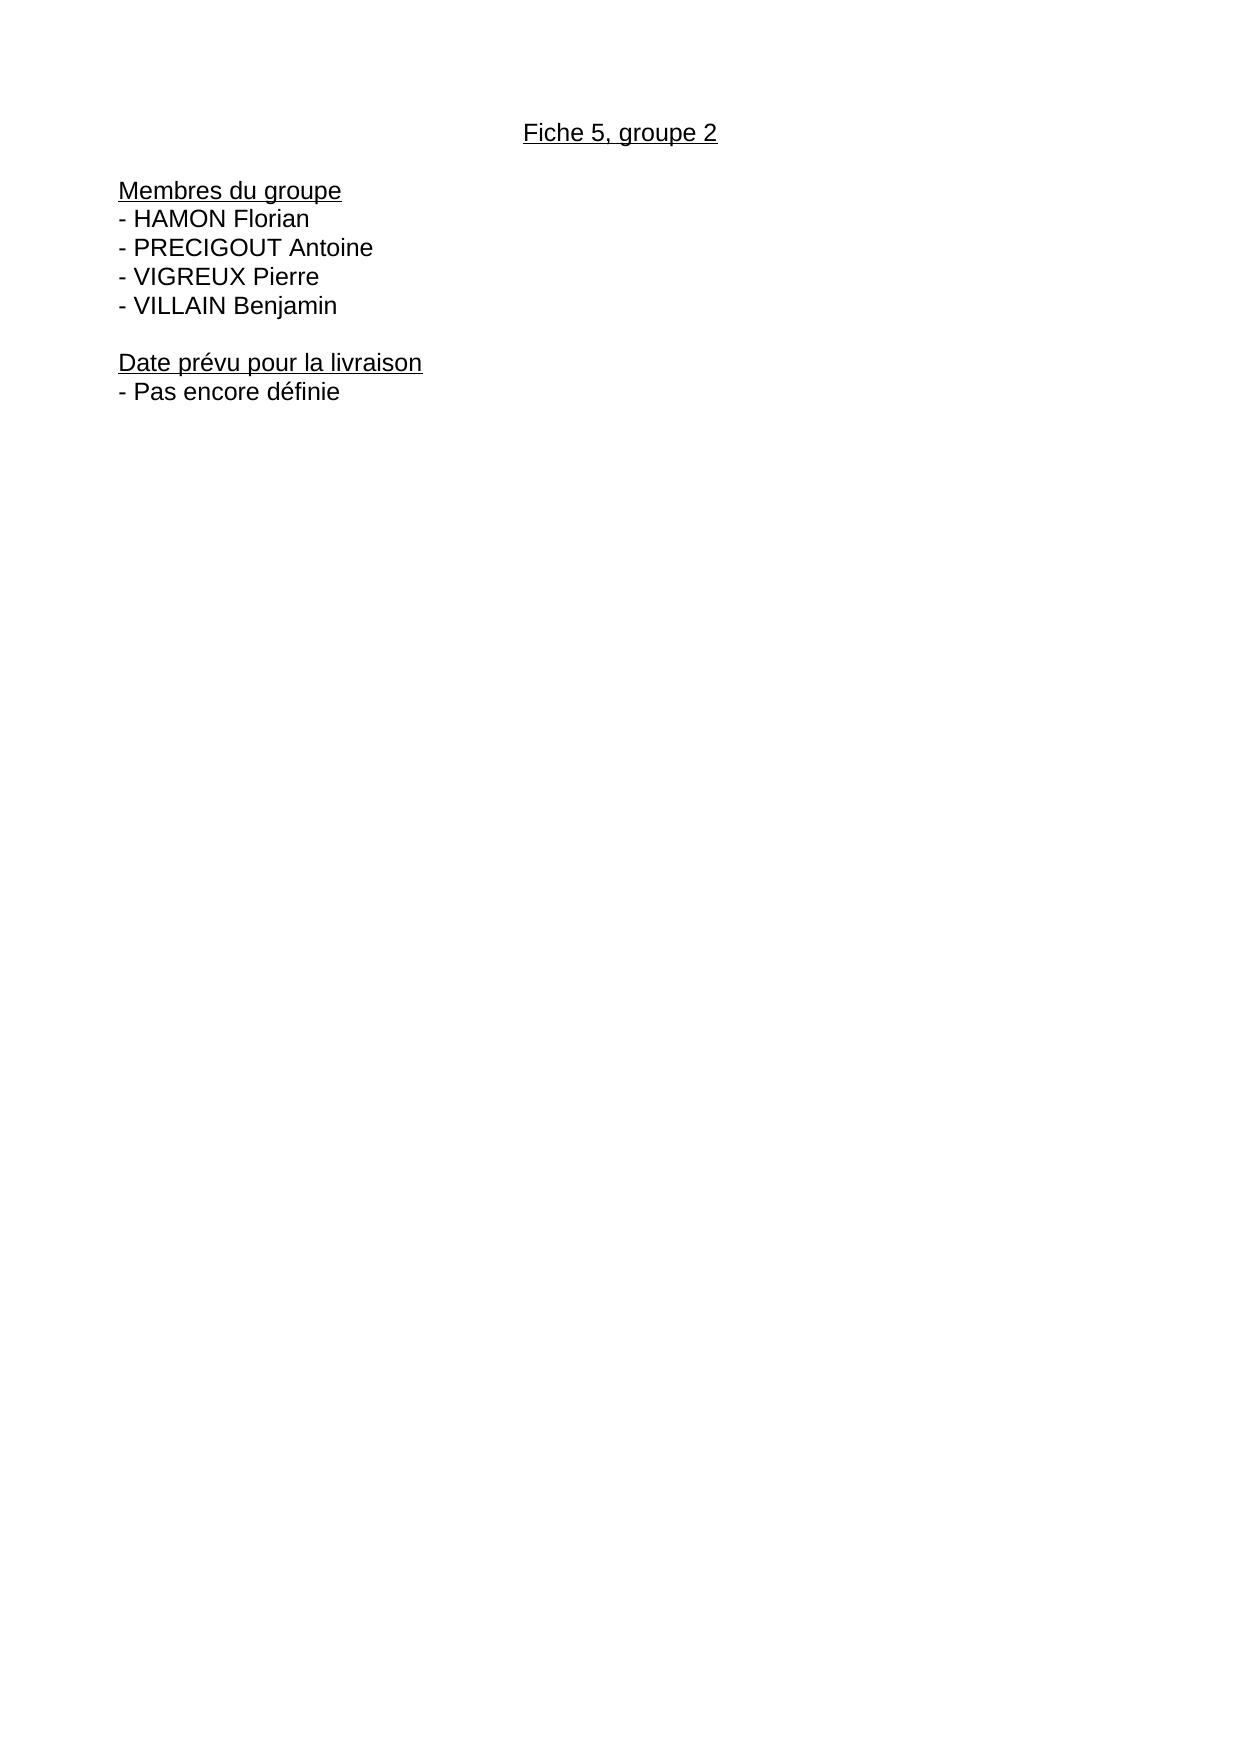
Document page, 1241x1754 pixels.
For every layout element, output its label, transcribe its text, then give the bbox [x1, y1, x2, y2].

text - PRECIGOUT Antoine [118, 233, 1122, 262]
text - HAMON Florian [118, 204, 1122, 233]
text Fiche 5, groupe 2 [118, 118, 1122, 147]
text Membres du groupe [118, 176, 1122, 204]
text Date prévu pour la livraison [118, 348, 1122, 377]
text - Pas encore définie [118, 377, 1122, 406]
text - VIGREUX Pierre [118, 262, 1122, 291]
text - VILLAIN Benjamin [118, 291, 1122, 319]
